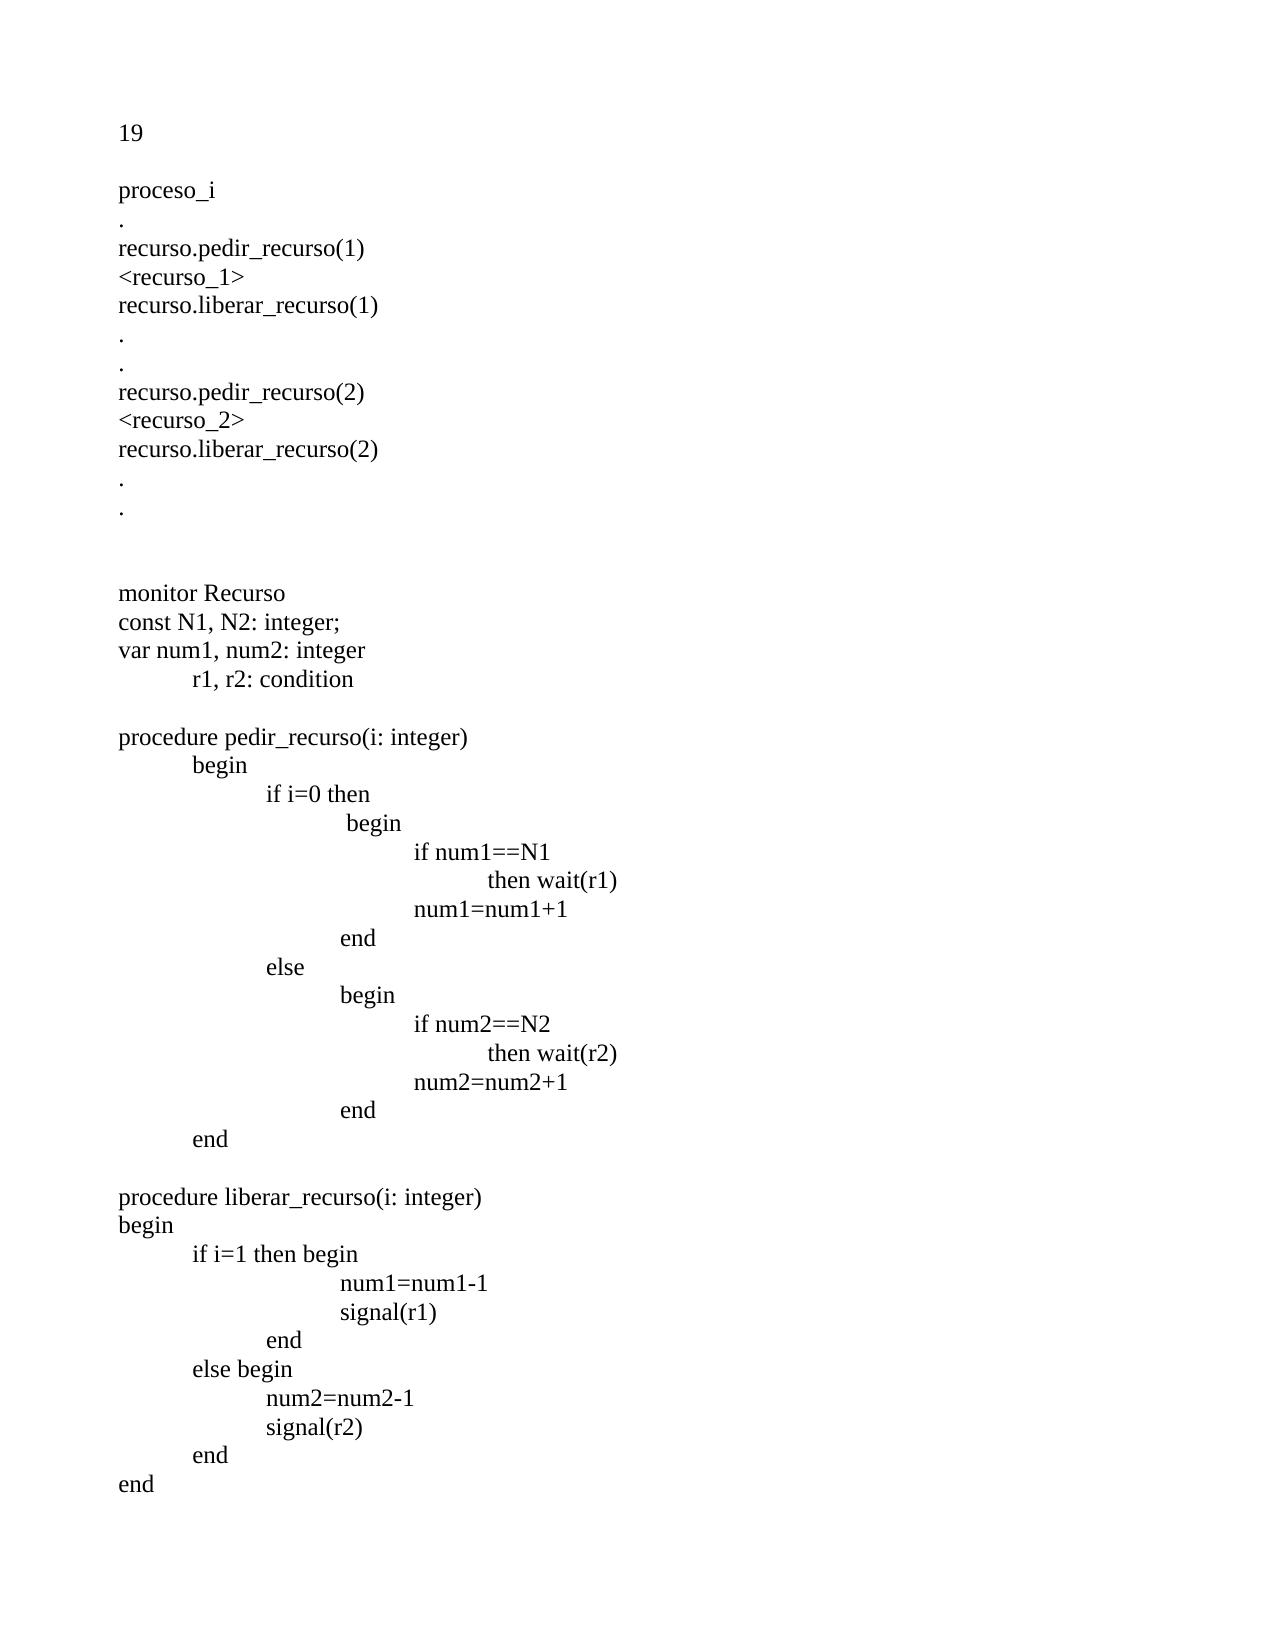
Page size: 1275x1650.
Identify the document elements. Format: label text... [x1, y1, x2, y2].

text if num2==N2 [118, 1009, 1157, 1038]
text if num1==N1 [118, 837, 1157, 866]
text begin [118, 751, 1157, 779]
text . [118, 204, 1157, 233]
text recurso.liberar_recurso(1) [118, 291, 1157, 319]
text var num1, num2: integer [118, 636, 1157, 664]
text num2=num2-1 [118, 1383, 1157, 1412]
text recurso.liberar_recurso(2) [118, 434, 1157, 463]
text else [118, 952, 1157, 981]
text num2=num2+1 [118, 1067, 1157, 1096]
text begin [118, 1211, 1157, 1239]
text <recurso_2> [118, 406, 1157, 434]
text monitor Recurso [118, 578, 1157, 607]
text const N1, N2: integer; [118, 607, 1157, 636]
text . [118, 463, 1157, 492]
text 19 [118, 118, 1157, 147]
text . [118, 492, 1157, 521]
text begin [118, 981, 1157, 1009]
text end [118, 1326, 1157, 1354]
text <recurso_1> [118, 262, 1157, 291]
text end [118, 1469, 1157, 1498]
text r1, r2: condition [118, 664, 1157, 693]
text . [118, 319, 1157, 348]
text then wait(r2) [118, 1038, 1157, 1067]
text then wait(r1) [118, 866, 1157, 894]
text if i=1 then begin [118, 1239, 1157, 1268]
text begin [118, 808, 1157, 837]
text end [118, 923, 1157, 952]
text proceso_i [118, 176, 1157, 204]
text num1=num1+1 [118, 894, 1157, 923]
text num1=num1-1 [118, 1268, 1157, 1297]
text if i=0 then [118, 779, 1157, 808]
text signal(r2) [118, 1412, 1157, 1441]
text recurso.pedir_recurso(1) [118, 233, 1157, 262]
text end [118, 1124, 1157, 1153]
text recurso.pedir_recurso(2) [118, 377, 1157, 406]
text end [118, 1441, 1157, 1469]
text signal(r1) [118, 1297, 1157, 1326]
text end [118, 1096, 1157, 1124]
text . [118, 348, 1157, 377]
text procedure liberar_recurso(i: integer) [118, 1182, 1157, 1211]
text else begin [118, 1354, 1157, 1383]
text procedure pedir_recurso(i: integer) [118, 722, 1157, 751]
